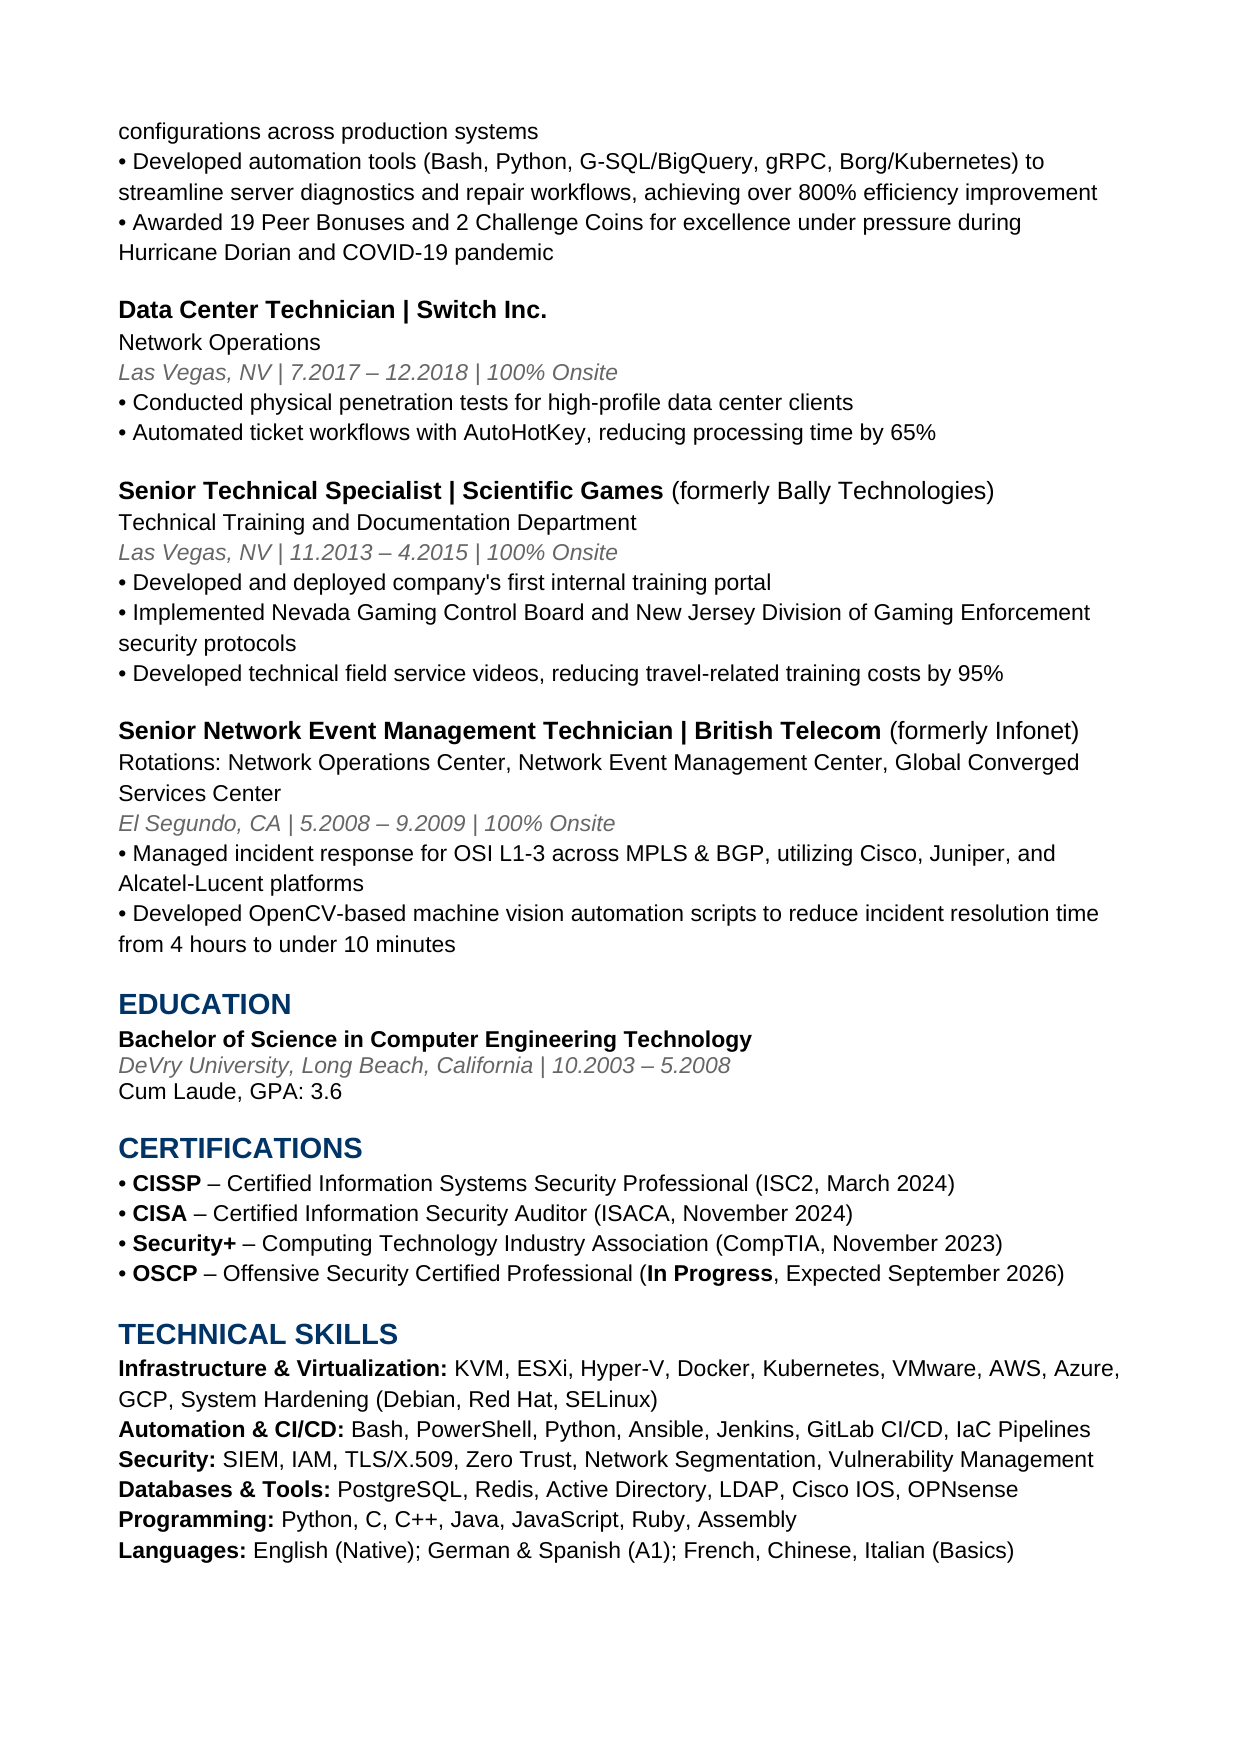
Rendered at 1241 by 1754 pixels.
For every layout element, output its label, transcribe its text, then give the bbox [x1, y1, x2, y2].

text CERTIFICATIONS [118, 1131, 1122, 1164]
text • Conducted physical penetration tests for high-profile data center clients [118, 389, 1122, 415]
text Senior Network Event Management Technician | British Telecom (formerly Infonet) [118, 716, 1122, 745]
text TECHNICAL SKILLS [118, 1317, 1122, 1350]
text • Developed automation tools (Bash, Python, G-SQL/BigQuery, gRPC, Borg/Kubernetes) to streamline server diagnostics and repair workflows, achieving over 800% efficiency improvement [118, 148, 1122, 205]
text Network Operations [118, 328, 1122, 355]
text • Security+ – Computing Technology Industry Association (CompTIA, November 2023) [118, 1230, 1122, 1256]
text configurations across production systems [118, 118, 1122, 144]
text Cum Laude, GPA: 3.6 [118, 1078, 1122, 1105]
text • Automated ticket workflows with AutoHotKey, reducing processing time by 65% [118, 419, 1122, 445]
text • Developed OpenCV-based machine vision automation scripts to reduce incident resolution time from 4 hours to under 10 minutes [118, 900, 1122, 957]
text Technical Training and Documentation Department [118, 509, 1122, 535]
text • Implemented Nevada Gaming Control Board and New Jersey Division of Gaming Enforcement security protocols [118, 599, 1122, 656]
text • Managed incident response for OSI L1-3 across MPLS & BGP, utilizing Cisco, Juniper, and Alcatel-Lucent platforms [118, 840, 1122, 896]
text Las Vegas, NV | 11.2013 – 4.2015 | 100% Onsite [118, 539, 1122, 565]
text Rotations: Network Operations Center, Network Event Management Center, Global Converged Services Center [118, 749, 1122, 806]
text • Developed technical field service videos, reducing travel-related training costs by 95% [118, 660, 1122, 686]
text • CISSP – Certified Information Systems Security Professional (ISC2, March 2024) [118, 1169, 1122, 1196]
text • Developed and deployed company's first internal training portal [118, 569, 1122, 595]
text Security: SIEM, IAM, TLS/X.509, Zero Trust, Network Segmentation, Vulnerability Management [118, 1446, 1122, 1472]
text Automation & CI/CD: Bash, PowerShell, Python, Ansible, Jenkins, GitLab CI/CD, IaC Pipelines [118, 1416, 1122, 1442]
text Senior Technical Specialist | Scientific Games (formerly Bally Technologies) [118, 476, 1122, 504]
text Languages: English (Native); German & Spanish (A1); French, Chinese, Italian (Basics) [118, 1537, 1122, 1563]
text • CISA – Certified Information Security Auditor (ISACA, November 2024) [118, 1200, 1122, 1226]
text Bachelor of Science in Computer Engineering Technology [118, 1026, 1122, 1052]
text Infrastructure & Virtualization: KVM, ESXi, Hyper-V, Docker, Kubernetes, VMware, AWS, Azure, GCP, System Hardening (Debian, Red Hat, SELinux) [118, 1355, 1122, 1412]
text Data Center Technician | Switch Inc. [118, 295, 1122, 324]
text • Awarded 19 Peer Bonuses and 2 Challenge Coins for excellence under pressure during Hurricane Dorian and COVID-19 pandemic [118, 209, 1122, 265]
text Las Vegas, NV | 7.2017 – 12.2018 | 100% Onsite [118, 359, 1122, 385]
text DeVry University, Long Beach, California | 10.2003 – 5.2008 [118, 1052, 1122, 1078]
text Databases & Tools: PostgreSQL, Redis, Active Directory, LDAP, Cisco IOS, OPNsense [118, 1476, 1122, 1502]
text Programming: Python, C, C++, Java, JavaScript, Ruby, Assembly [118, 1506, 1122, 1533]
text • OSCP – Offensive Security Certified Professional (In Progress, Expected September 2026) [118, 1260, 1122, 1287]
text EDUCATION [118, 987, 1122, 1021]
text El Segundo, CA | 5.2008 – 9.2009 | 100% Onsite [118, 810, 1122, 836]
